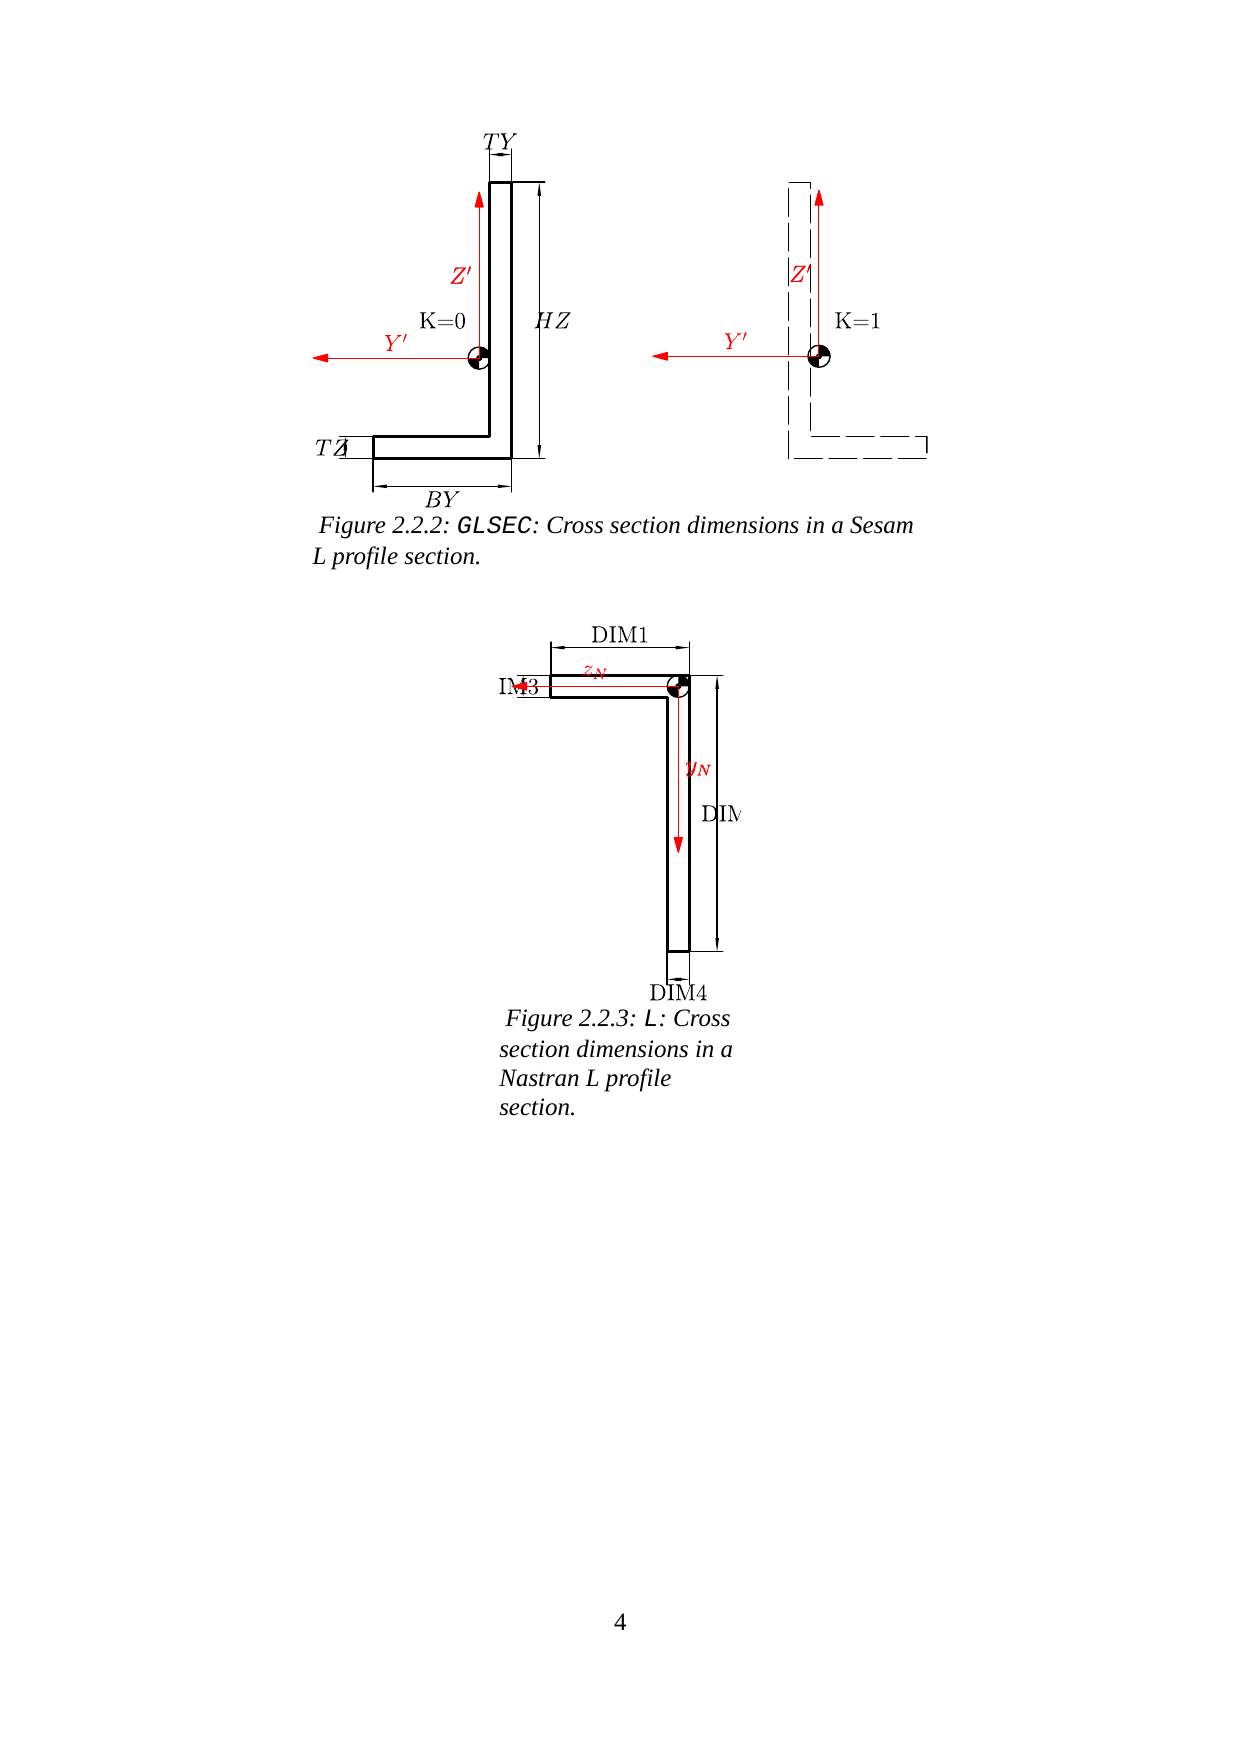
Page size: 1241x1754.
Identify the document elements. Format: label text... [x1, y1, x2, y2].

text Figure 2.2.2: GLSEC: Cross section dimensions in a Sesam L profile section. [312, 131, 928, 570]
text Figure 2.2.3: L: Cross section dimensions in a Nastran L profile section. [499, 624, 741, 1120]
